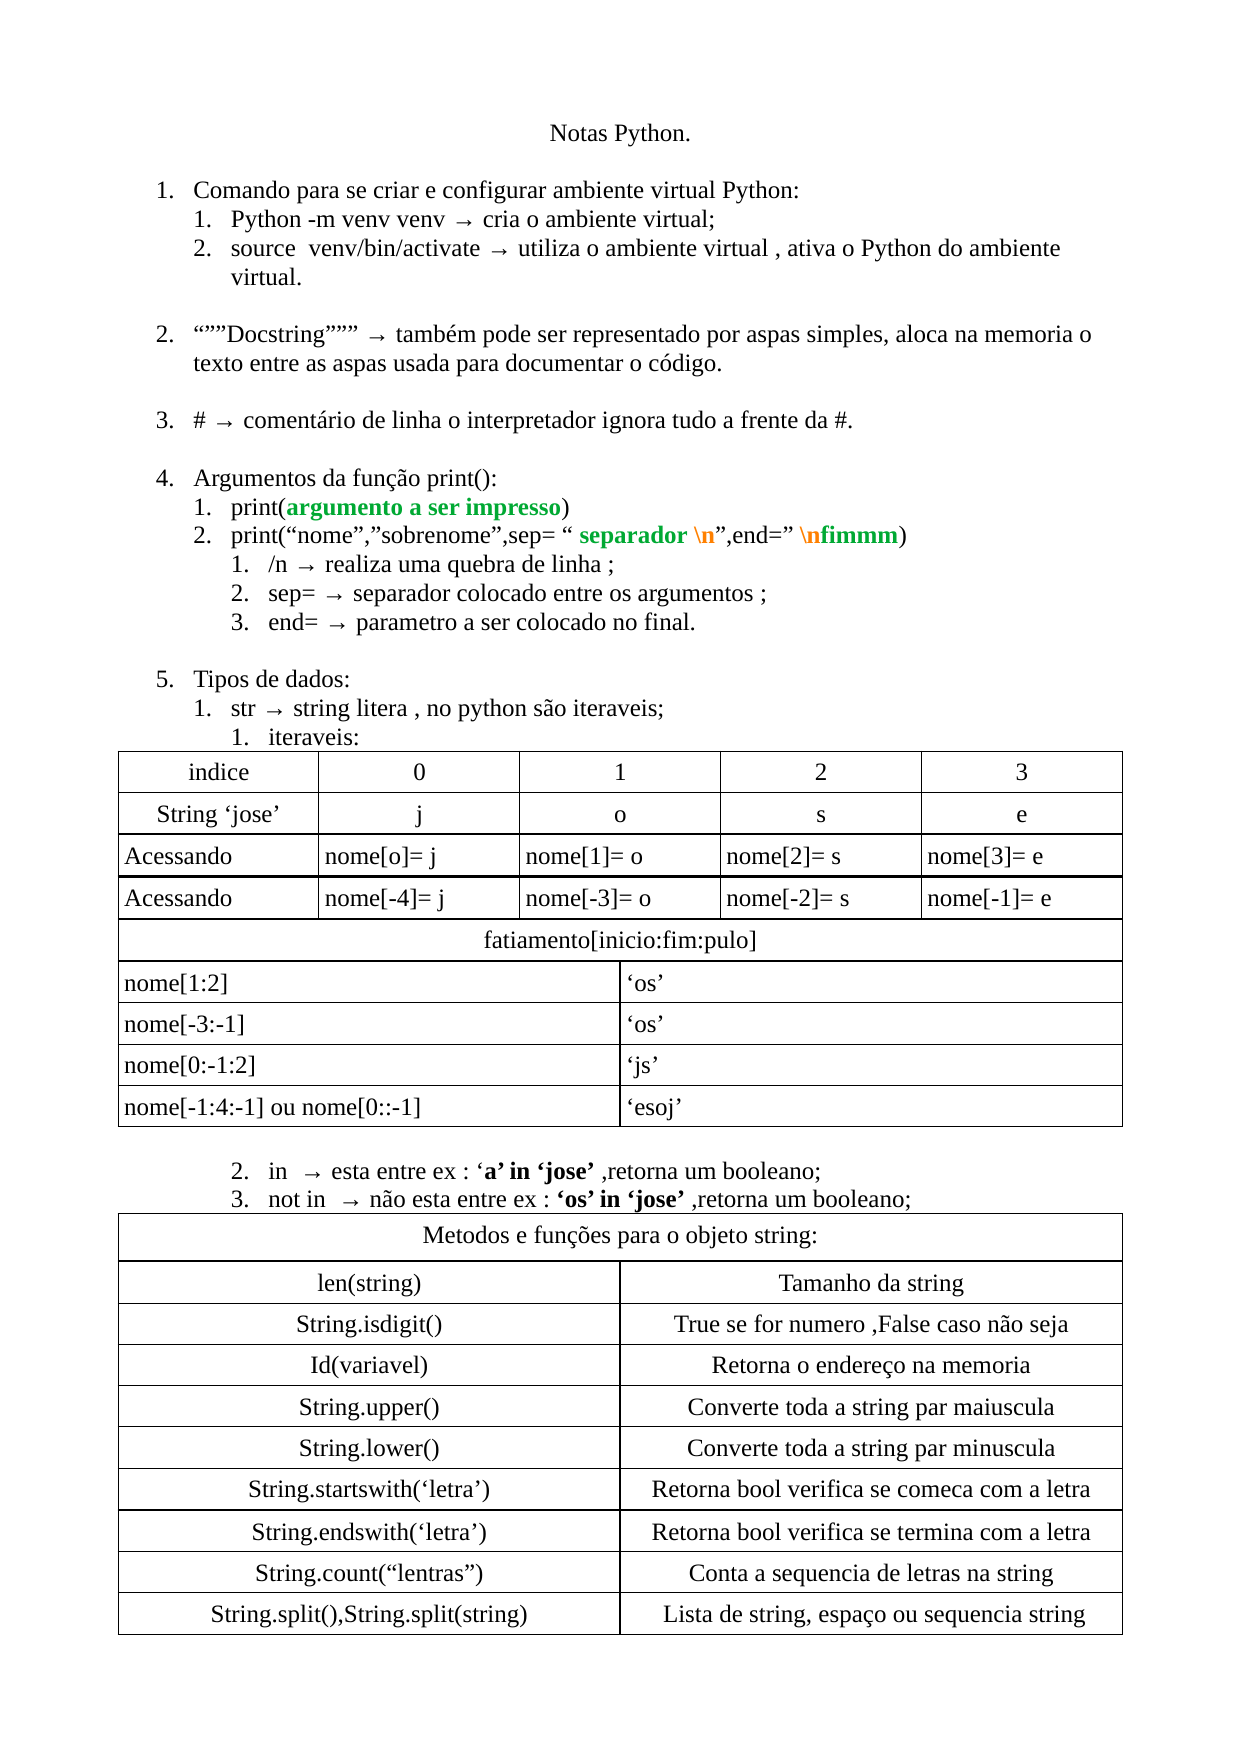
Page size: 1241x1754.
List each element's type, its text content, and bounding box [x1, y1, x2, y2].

list iteraveis: [231, 722, 1122, 751]
table_header Retorna bool verifica se termina com a letra [621, 1511, 1122, 1551]
list /n → realiza uma quebra de linha ; [231, 549, 1122, 578]
table_cell String ‘jose’ [119, 793, 318, 833]
table_header Acessando [119, 835, 318, 875]
table_header Tamanho da string [621, 1262, 1122, 1302]
table_cell nome[-3:-1] [119, 1003, 619, 1043]
table_header Metodos e funções para o objeto string: [119, 1214, 1122, 1260]
table_header nome[-1]= e [922, 878, 1122, 918]
list str → string litera , no python são iteraveis; [193, 693, 1122, 722]
table_cell ‘js’ [621, 1045, 1122, 1085]
table_header Acessando [119, 878, 318, 918]
table_cell String.lower() [119, 1427, 619, 1467]
table_cell s [721, 793, 921, 833]
table_cell Lista de string, espaço ou sequencia string [621, 1593, 1122, 1633]
table_header nome[2]= s [721, 835, 921, 875]
table_cell Converte toda a string par minuscula [621, 1427, 1122, 1467]
table_cell j [319, 793, 519, 833]
table_cell String.isdigit() [119, 1304, 619, 1344]
table_cell ‘os’ [621, 1003, 1122, 1043]
table_header 3 [922, 752, 1122, 792]
table_header 2 [721, 752, 921, 792]
list Argumentos da função print(): [156, 463, 1122, 492]
table_header String.endswith(‘letra’) [119, 1511, 619, 1551]
table_cell Converte toda a string par maiuscula [621, 1386, 1122, 1426]
table_cell ‘esoj’ [621, 1086, 1122, 1126]
table_cell String.upper() [119, 1386, 619, 1426]
table_header nome[-4]= j [319, 878, 519, 918]
table_cell nome[0:-1:2] [119, 1045, 619, 1085]
table_cell String.count(“lentras”) [119, 1552, 619, 1592]
table_header nome[1]= o [520, 835, 720, 875]
table_cell e [922, 793, 1122, 833]
list sep= → separador colocado entre os argumentos ; [231, 578, 1122, 607]
table_cell Retorna o endereço na memoria [621, 1345, 1122, 1385]
table_cell Id(variavel) [119, 1345, 619, 1385]
table_header len(string) [119, 1262, 619, 1302]
table_header ‘os’ [621, 962, 1122, 1002]
table_header indice [119, 752, 318, 792]
table_header nome[1:2] [119, 962, 619, 1002]
table_header nome[-2]= s [721, 878, 921, 918]
table_cell nome[-1:4:-1] ou nome[0::-1] [119, 1086, 619, 1126]
list Tipos de dados: [156, 664, 1122, 693]
table_cell String.split(),String.split(string) [119, 1593, 619, 1633]
table_header fatiamento[inicio:fim:pulo] [119, 920, 1122, 960]
table_header 1 [520, 752, 720, 792]
table_cell Retorna bool verifica se comeca com a letra [621, 1469, 1122, 1509]
list print(“nome”,”sobrenome”,sep= “ separador \n”,end=” \nfimmm) [193, 521, 1122, 549]
list not in → não esta entre ex : ‘os’ in ‘jose’ ,retorna um booleano; [231, 1184, 1122, 1213]
list Python -m venv venv → cria o ambiente virtual; [193, 204, 1122, 233]
table_cell True se for numero ,False caso não seja [621, 1304, 1122, 1344]
list source venv/bin/activate → utiliza o ambiente virtual , ativa o Python do ambiente virtual. [193, 233, 1122, 291]
list print(argumento a ser impresso) [193, 492, 1122, 521]
table_header nome[-3]= o [520, 878, 720, 918]
list in → esta entre ex : ‘a’ in ‘jose’ ,retorna um booleano; [231, 1156, 1122, 1184]
table_header nome[3]= e [922, 835, 1122, 875]
table_header 0 [319, 752, 519, 792]
table_cell String.startswith(‘letra’) [119, 1469, 619, 1509]
table_header nome[o]= j [319, 835, 519, 875]
list # → comentário de linha o interpretador ignora tudo a frente da #. [156, 406, 1122, 434]
list “””Docstring””” → também pode ser representado por aspas simples, aloca na memoria o texto entre as aspas usada para documentar o código. [156, 319, 1122, 377]
list Comando para se criar e configurar ambiente virtual Python: [156, 176, 1122, 204]
table_cell Conta a sequencia de letras na string [621, 1552, 1122, 1592]
text Notas Python. [118, 118, 1122, 147]
list end= → parametro a ser colocado no final. [231, 607, 1122, 636]
table_cell o [520, 793, 720, 833]
